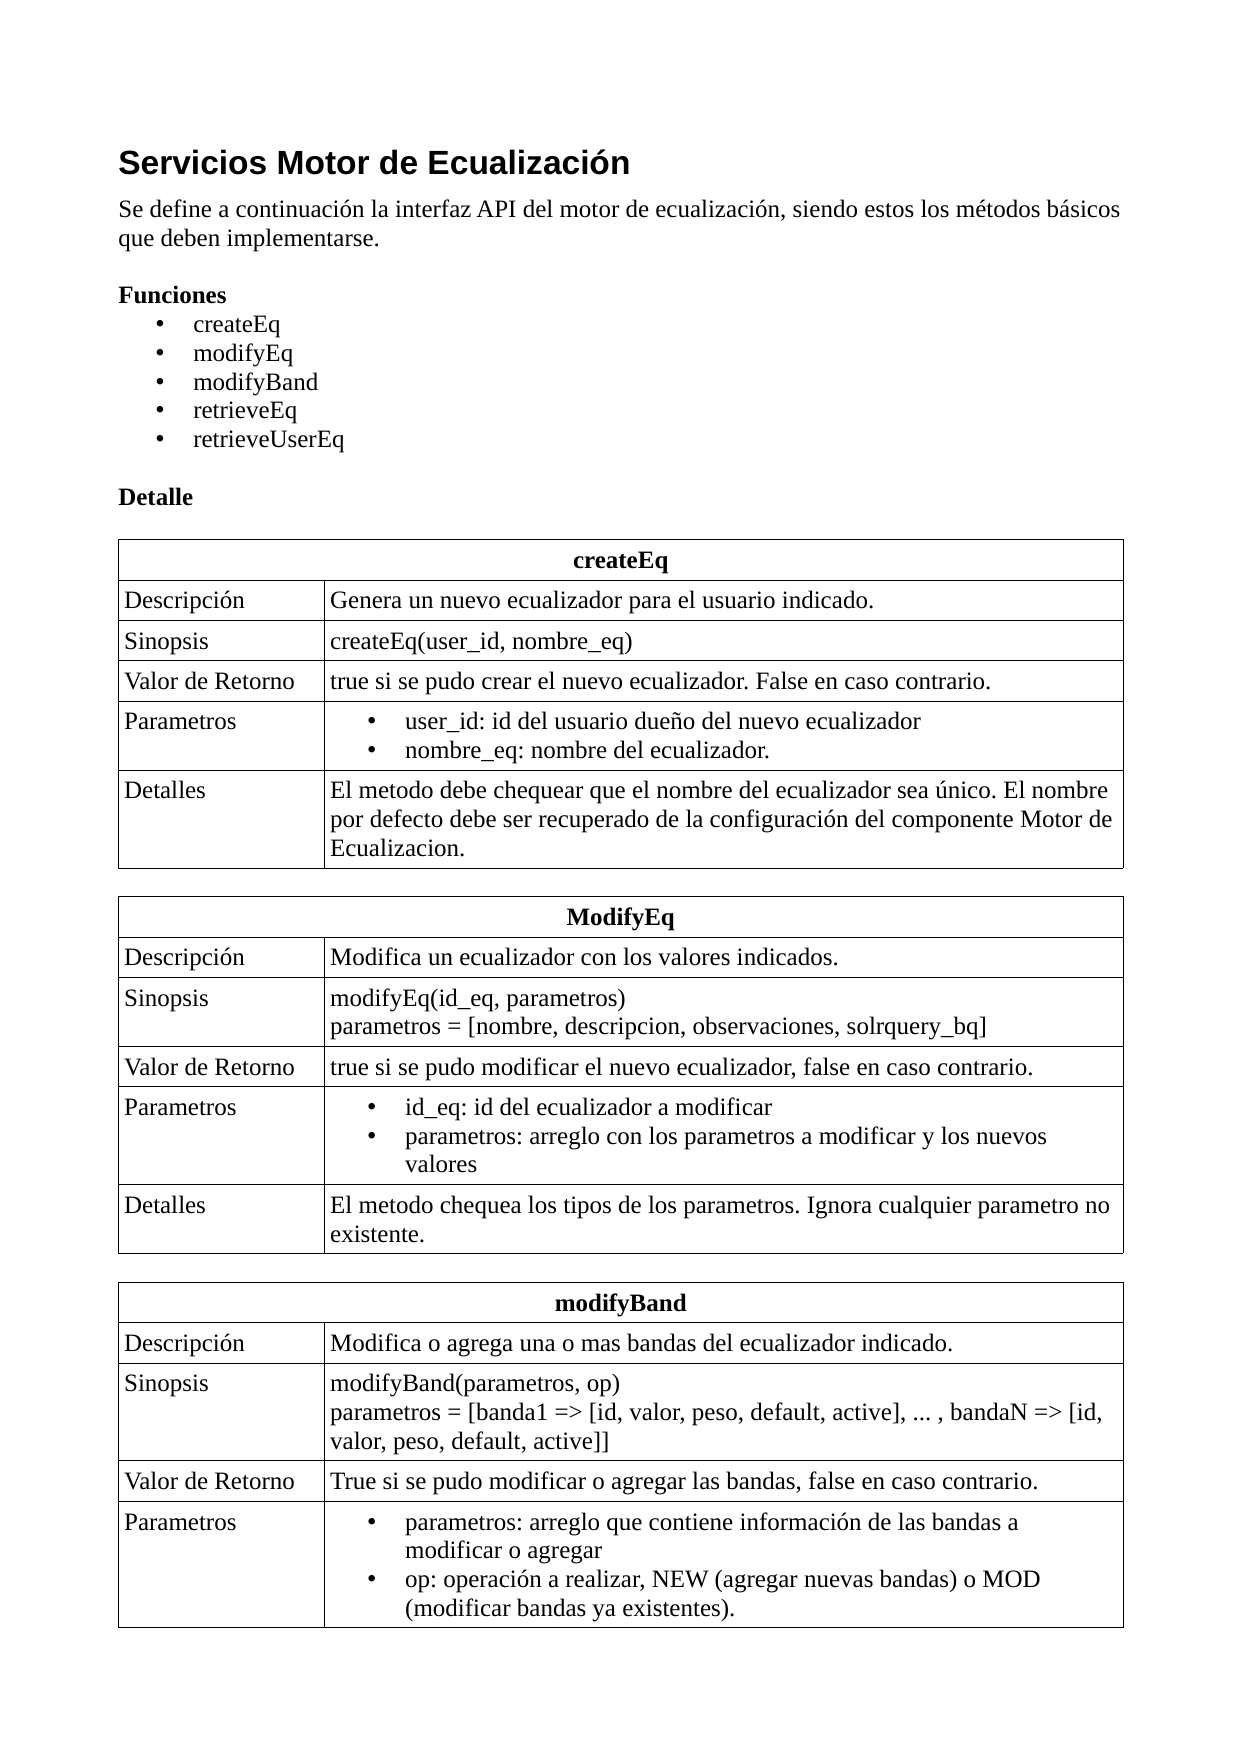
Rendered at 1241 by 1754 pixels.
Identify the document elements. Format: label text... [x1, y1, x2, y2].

table_cell Sinopsis [119, 621, 324, 660]
table_cell Descripción [119, 1323, 324, 1363]
table_cell Modifica o agrega una o mas bandas del ecualizador indicado. [325, 1323, 1123, 1363]
table_cell Parametros [119, 1087, 324, 1184]
table_cell Descripción [119, 938, 324, 977]
table_cell createEq(user_id, nombre_eq) [325, 621, 1123, 660]
table_cell El metodo debe chequear que el nombre del ecualizador sea único. El nombre por defecto debe ser recuperado de la configuración del componente Motor de Ecualizacion. [325, 771, 1123, 867]
list retrieveUserEq [156, 424, 1122, 453]
text Se define a continuación la interfaz API del motor de ecualización, siendo estos los métodos básicos que deben implementarse. [118, 194, 1122, 252]
table_cell true si se pudo crear el nuevo ecualizador. False en caso contrario. [325, 661, 1123, 701]
table_cell id_eq: id del ecualizador a modificar parametros: arreglo con los parametros a modificar y los nuevos valores [325, 1087, 1123, 1184]
list modifyBand [156, 367, 1122, 396]
list createEq [156, 309, 1122, 338]
table_cell Sinopsis [119, 1364, 324, 1460]
table_cell user_id: id del usuario dueño del nuevo ecualizador nombre_eq: nombre del ecualizador. [325, 702, 1123, 769]
table_cell True si se pudo modificar o agregar las bandas, false en caso contrario. [325, 1461, 1123, 1501]
table_cell Detalles [119, 1185, 324, 1253]
table_cell modifyBand(parametros, op) parametros = [banda1 => [id, valor, peso, default, active], ... , bandaN => [id, valor, peso, default, active]] [325, 1364, 1123, 1460]
table_header modifyBand [119, 1283, 1123, 1322]
table_cell El metodo chequea los tipos de los parametros. Ignora cualquier parametro no existente. [325, 1185, 1123, 1253]
table_cell Genera un nuevo ecualizador para el usuario indicado. [325, 581, 1123, 620]
table_cell modifyEq(id_eq, parametros) parametros = [nombre, descripcion, observaciones, solrquery_bq] [325, 978, 1123, 1046]
table_cell Modifica un ecualizador con los valores indicados. [325, 938, 1123, 977]
table_cell Valor de Retorno [119, 1047, 324, 1086]
table_header ModifyEq [119, 897, 1123, 937]
table_cell Parametros [119, 702, 324, 769]
subtitle Servicios Motor de Ecualización [118, 143, 1122, 182]
table_cell Sinopsis [119, 978, 324, 1046]
table_cell Valor de Retorno [119, 1461, 324, 1501]
table_cell Valor de Retorno [119, 661, 324, 701]
table_cell true si se pudo modificar el nuevo ecualizador, false en caso contrario. [325, 1047, 1123, 1086]
text Funciones [118, 281, 1122, 309]
table_header createEq [119, 540, 1123, 579]
table_cell Detalles [119, 771, 324, 867]
list modifyEq [156, 338, 1122, 367]
list retrieveEq [156, 396, 1122, 424]
text Detalle [118, 482, 1122, 511]
table_cell Descripción [119, 581, 324, 620]
table_cell parametros: arreglo que contiene información de las bandas a modificar o agregar op: operación a realizar, NEW (agregar nuevas bandas) o MOD (modificar bandas ya existentes). [325, 1502, 1123, 1627]
table_cell Parametros [119, 1502, 324, 1627]
